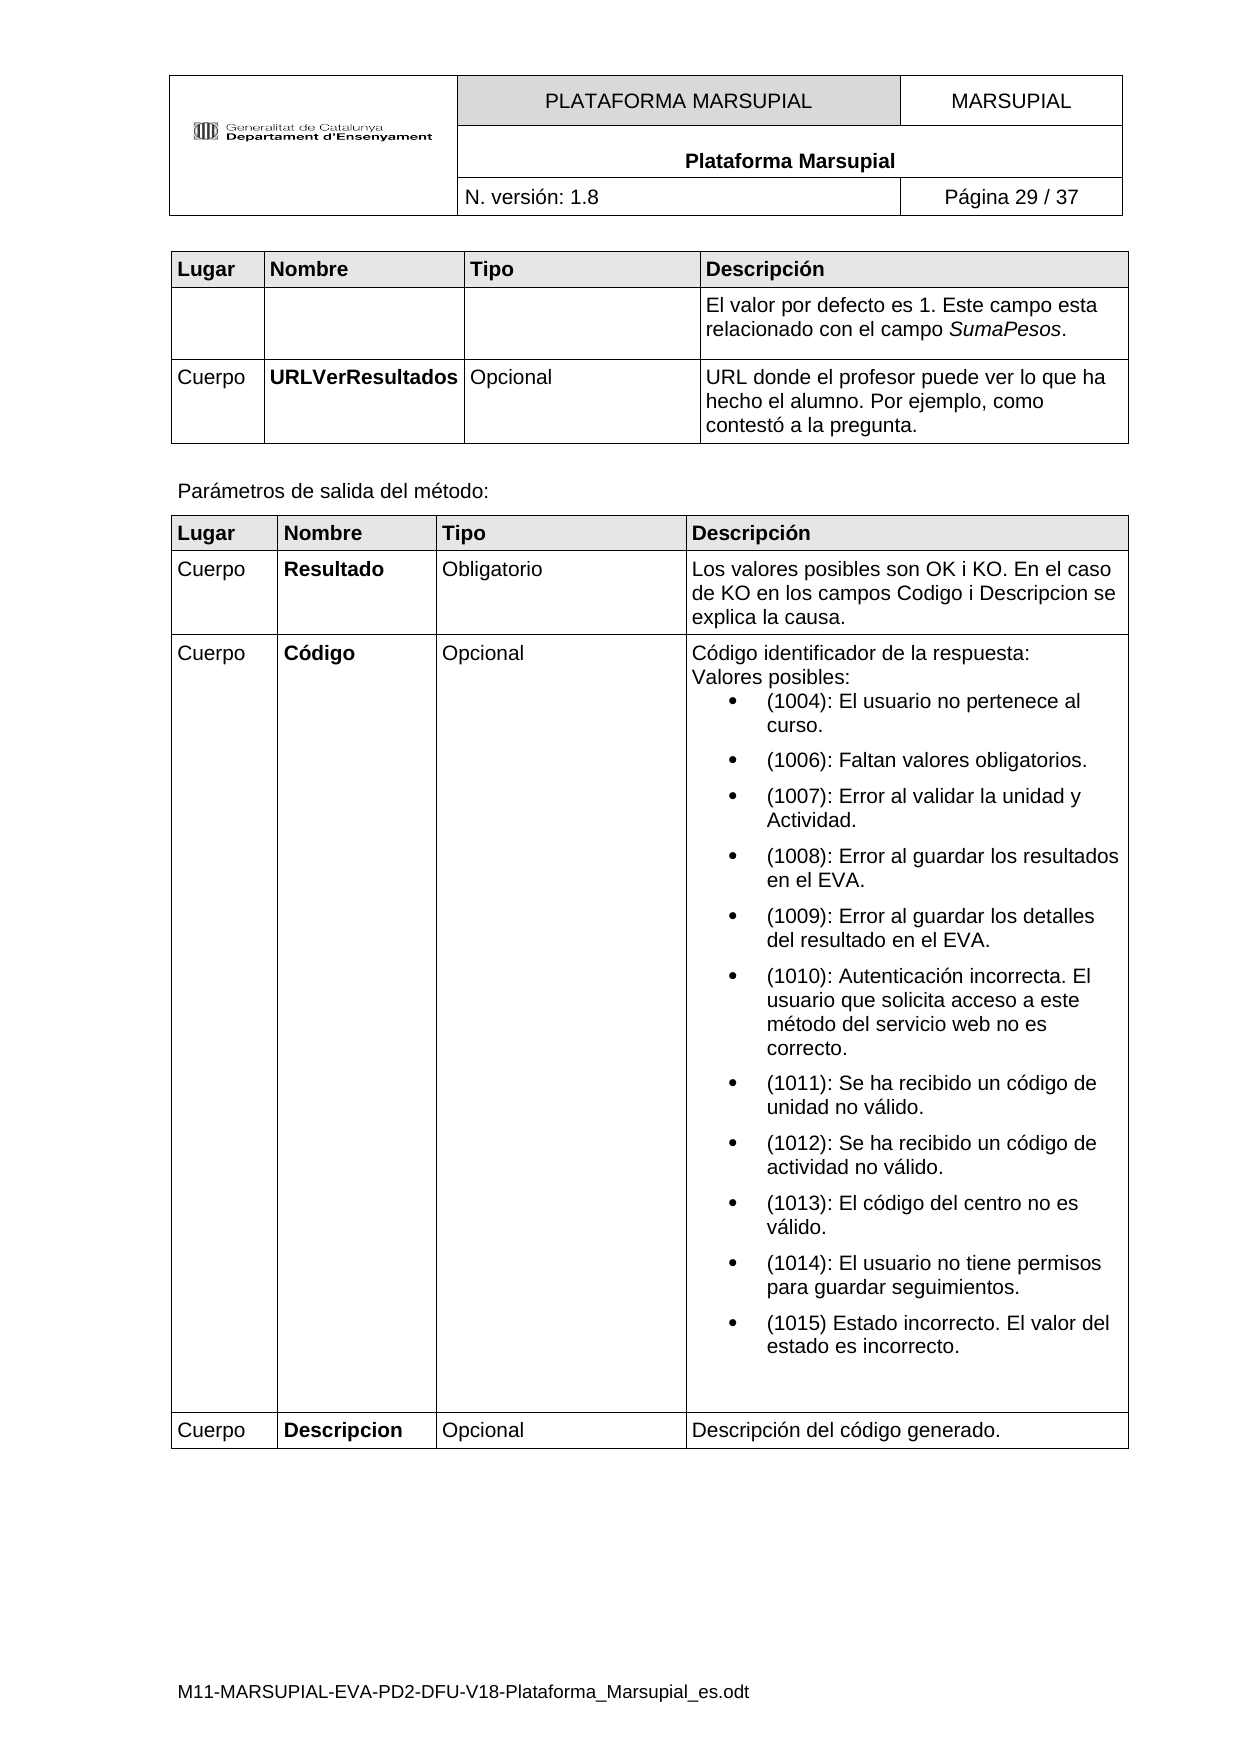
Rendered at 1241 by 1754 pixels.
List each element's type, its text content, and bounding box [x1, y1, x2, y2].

table_cell Código identificador de la respuesta: Valores posibles: (1004): El usuario no pertenece al curso. (1006): Faltan valores obligatorios. (1007): Error al validar la unidad y Actividad. (1008): Error al guardar los resultados en el EVA. (1009): Error al guardar los detalles del resultado en el EVA. (1010): Autenticación incorrecta. El usuario que solicita acceso a este método del servicio web no es correcto. (1011): Se ha recibido un código de unidad no válido. (1012): Se ha recibido un código de actividad no válido. (1013): El código del centro no es válido. (1014): El usuario no tiene permisos para guardar seguimientos. (1015) Estado incorrecto. El valor del estado es incorrecto. [687, 635, 1128, 1412]
table_cell Obligatorio [437, 551, 686, 634]
table_cell Opcional [465, 360, 700, 442]
table_header Descripción [687, 516, 1128, 550]
table_cell Resultado [278, 551, 436, 634]
table_cell Descripcion [278, 1413, 436, 1447]
table_cell El valor por defecto es 1. Este campo esta relacionado con el campo SumaPesos. [701, 288, 1128, 359]
table_cell [172, 288, 264, 359]
table_cell Código [278, 635, 436, 1412]
table_cell Cuerpo [172, 1413, 277, 1447]
table_header Lugar [172, 516, 277, 550]
table_cell Cuerpo [172, 551, 277, 634]
table_header Lugar [172, 252, 264, 287]
table_cell Cuerpo [172, 360, 264, 442]
table_cell [465, 288, 700, 359]
table_header Tipo [437, 516, 686, 550]
table_cell Opcional [437, 1413, 686, 1447]
table_cell [265, 288, 464, 359]
text Parámetros de salida del método: [177, 479, 1122, 503]
table_header Nombre [265, 252, 464, 287]
table_header Descripción [701, 252, 1128, 287]
table_cell Cuerpo [172, 635, 277, 1412]
table_cell Los valores posibles son OK i KO. En el caso de KO en los campos Codigo i Descripcion se explica la causa. [687, 551, 1128, 634]
table_header Nombre [278, 516, 436, 550]
table_cell Descripción del código generado. [687, 1413, 1128, 1447]
table_header Tipo [465, 252, 700, 287]
table_cell URLVerResultados [265, 360, 464, 442]
table_cell Opcional [437, 635, 686, 1412]
table_cell URL donde el profesor puede ver lo que ha hecho el alumno. Por ejemplo, como contestó a la pregunta. [701, 360, 1128, 442]
